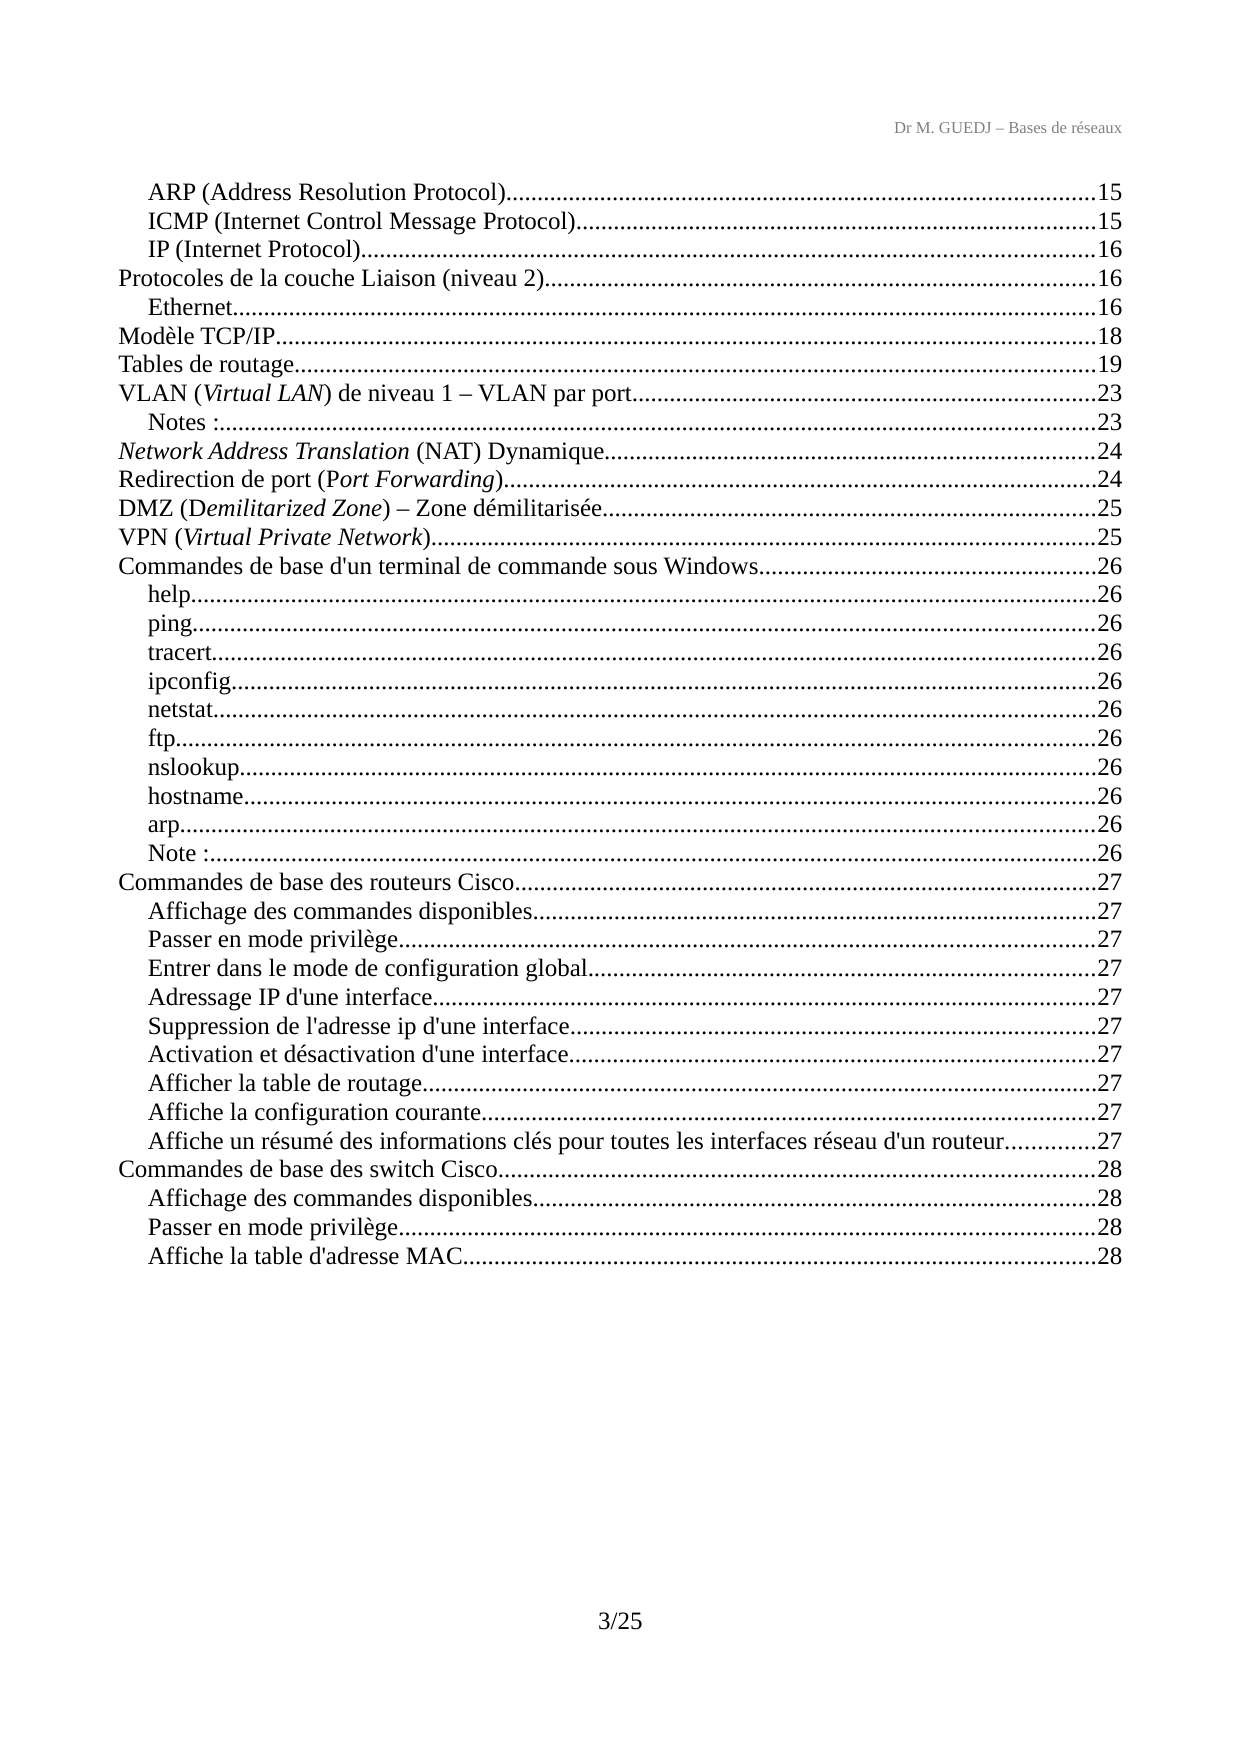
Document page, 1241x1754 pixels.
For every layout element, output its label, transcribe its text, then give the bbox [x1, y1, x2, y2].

text nslookup 26 [148, 752, 1122, 781]
text Afficher la table de routage 27 [148, 1068, 1122, 1097]
text Affichage des commandes disponibles 27 [148, 896, 1122, 924]
text Network Address Translation (NAT) Dynamique 24 [118, 436, 1122, 464]
text Commandes de base des routeurs Cisco 27 [118, 867, 1122, 896]
text Notes : 23 [148, 407, 1122, 436]
text ftp 26 [148, 723, 1122, 752]
text Affichage des commandes disponibles 28 [148, 1183, 1122, 1212]
text Redirection de port (Port Forwarding) 24 [118, 464, 1122, 493]
text Entrer dans le mode de configuration global. 27 [148, 953, 1122, 982]
text tracert 26 [148, 637, 1122, 666]
text Adressage IP d'une interface 27 [148, 982, 1122, 1011]
text Note : 26 [148, 838, 1122, 867]
text Activation et désactivation d'une interface 27 [148, 1039, 1122, 1068]
text DMZ (Demilitarized Zone) – Zone démilitarisée 25 [118, 493, 1122, 522]
text Passer en mode privilège 27 [148, 924, 1122, 953]
text arp 26 [148, 809, 1122, 838]
text ping 26 [148, 608, 1122, 637]
text Protocoles de la couche Liaison (niveau 2) 16 [118, 263, 1122, 292]
text Ethernet 16 [148, 292, 1122, 321]
text ARP (Address Resolution Protocol) 15 [148, 177, 1122, 206]
text Affiche un résumé des informations clés pour toutes les interfaces réseau d'un routeur 27 [148, 1126, 1122, 1154]
text IP (Internet Protocol) 16 [148, 234, 1122, 263]
text Tables de routage 19 [118, 349, 1122, 378]
text ipconfig 26 [148, 666, 1122, 694]
text Affiche la configuration courante. 27 [148, 1097, 1122, 1126]
text Modèle TCP/IP 18 [118, 321, 1122, 349]
text ICMP (Internet Control Message Protocol) 15 [148, 206, 1122, 234]
text help 26 [148, 579, 1122, 608]
text VLAN (Virtual LAN) de niveau 1 – VLAN par port 23 [118, 378, 1122, 407]
text netstat 26 [148, 694, 1122, 723]
text hostname 26 [148, 781, 1122, 809]
text Commandes de base d'un terminal de commande sous Windows 26 [118, 551, 1122, 579]
text Affiche la table d'adresse MAC 28 [148, 1241, 1122, 1269]
text Suppression de l'adresse ip d'une interface. 27 [148, 1011, 1122, 1039]
text Passer en mode privilège 28 [148, 1212, 1122, 1241]
text VPN (Virtual Private Network) 25 [118, 522, 1122, 551]
text Commandes de base des switch Cisco 28 [118, 1154, 1122, 1183]
